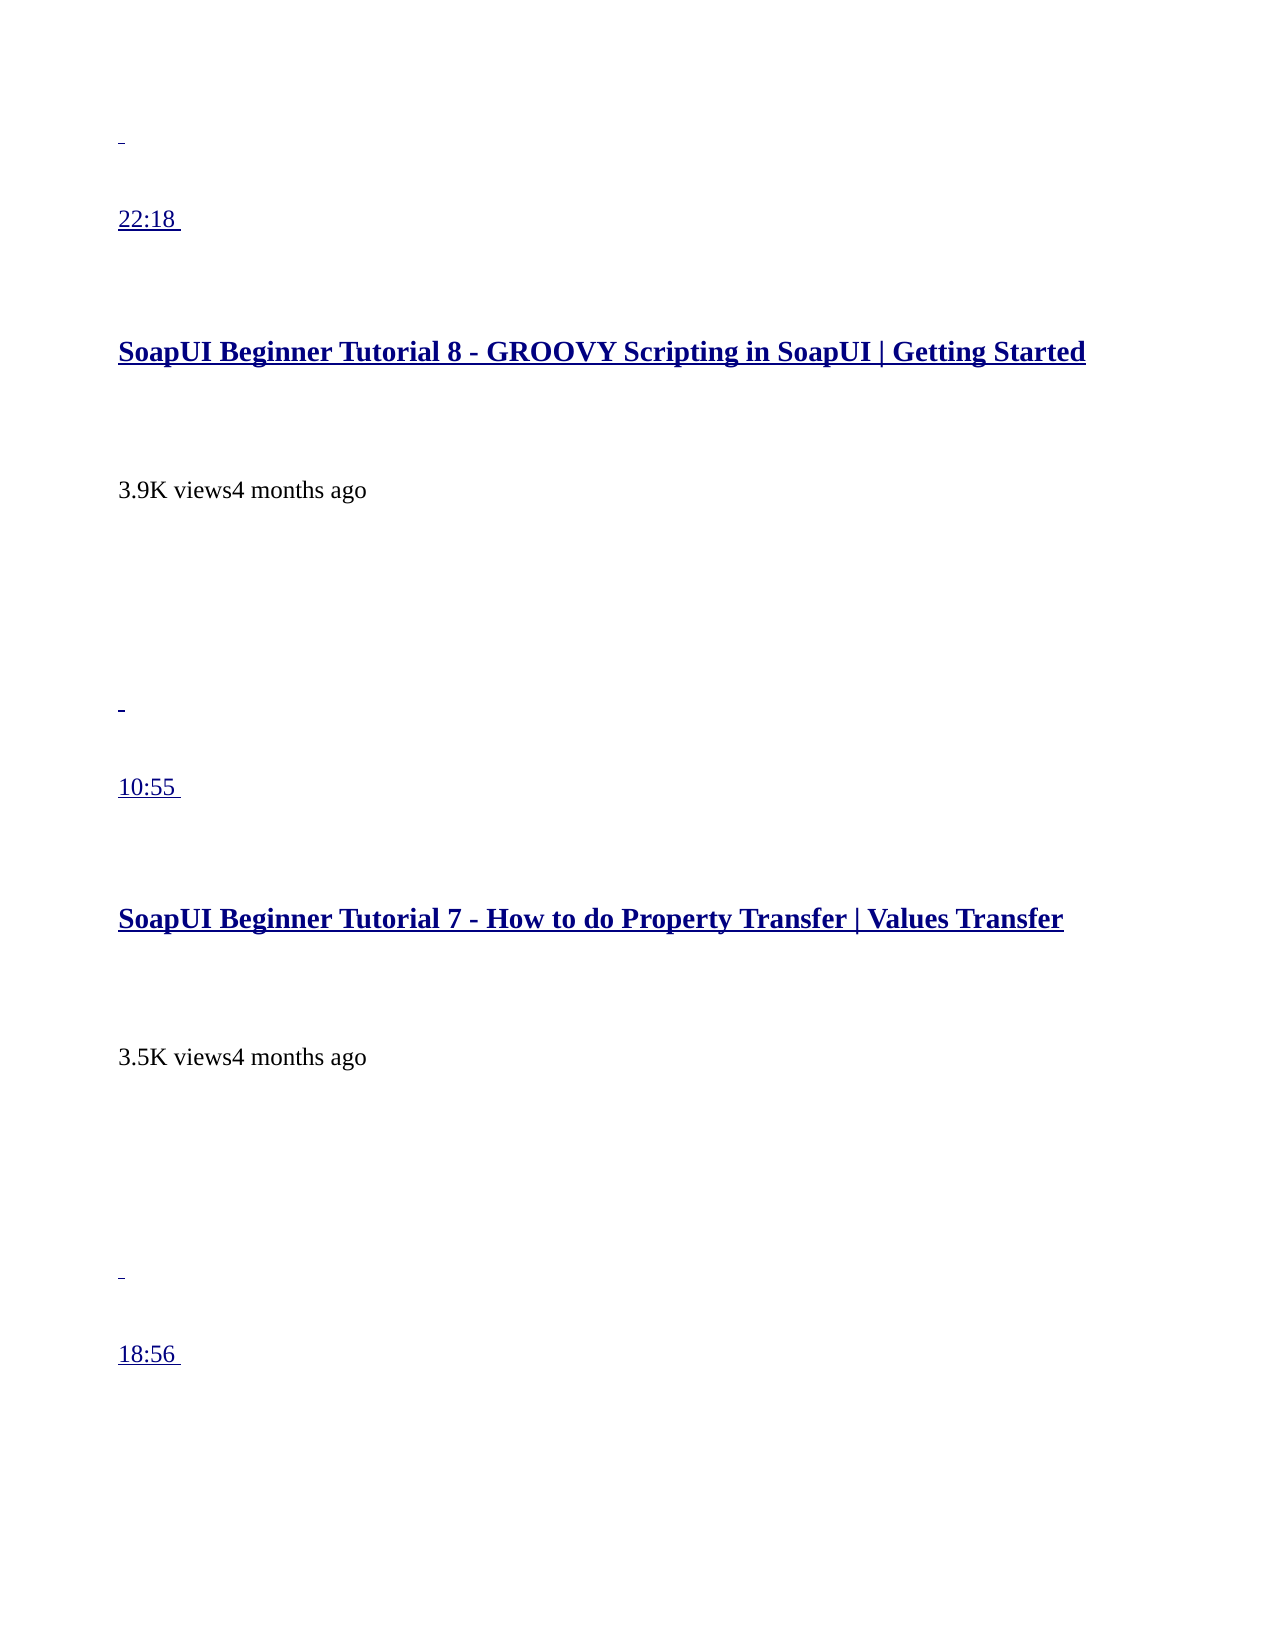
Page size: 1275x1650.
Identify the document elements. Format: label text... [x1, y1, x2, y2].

text 22:18 [118, 204, 1157, 233]
text 3.5K views4 months ago [118, 1042, 1157, 1071]
text 18:56 [118, 1339, 1157, 1368]
text 10:55 [118, 772, 1157, 800]
subtitle SoapUI Beginner Tutorial 8 - GROOVY Scripting in SoapUI | Getting Started [118, 334, 1157, 367]
subtitle SoapUI Beginner Tutorial 7 - How to do Property Transfer | Values Transfer [118, 901, 1157, 935]
text 3.9K views4 months ago [118, 475, 1157, 504]
